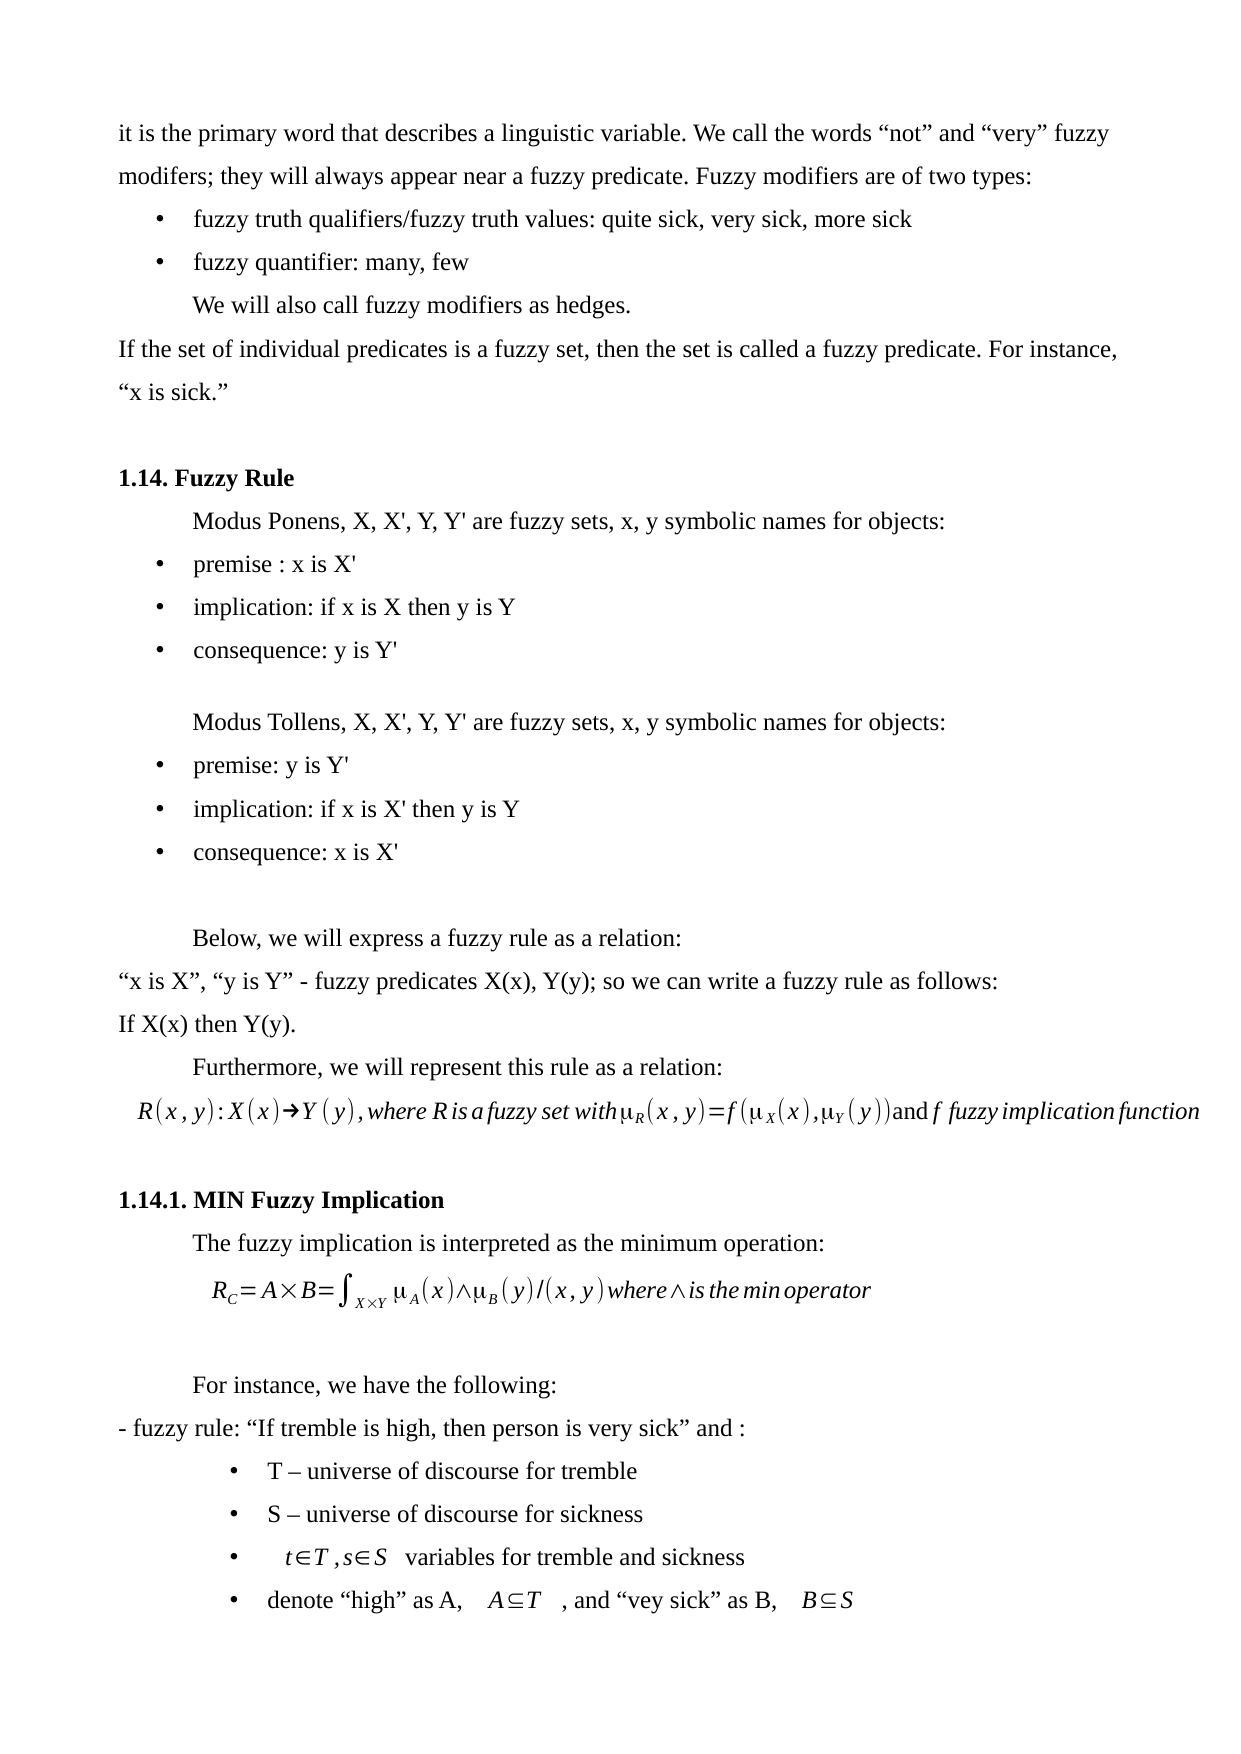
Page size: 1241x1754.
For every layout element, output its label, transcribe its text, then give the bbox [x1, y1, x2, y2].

list implication: if x is X' then y is Y [156, 794, 1122, 822]
text The fuzzy implication is interpreted as the minimum operation: [118, 1228, 1122, 1257]
list variables for tremble and sickness [229, 1542, 1122, 1571]
text For instance, we have the following: [118, 1370, 1122, 1399]
text If X(x) then Y(y). [118, 1009, 1122, 1038]
list fuzzy truth qualifiers/fuzzy truth values: quite sick, very sick, more sick [156, 204, 1122, 233]
text - fuzzy rule: “If tremble is high, then person is very sick” and : [118, 1413, 1122, 1442]
list consequence: y is Y' [156, 636, 1122, 664]
list consequence: x is X' [156, 837, 1122, 866]
list implication: if x is X then y is Y [156, 592, 1122, 621]
list S – universe of discourse for sickness [229, 1499, 1122, 1528]
text Modus Ponens, X, X', Y, Y' are fuzzy sets, x, y symbolic names for objects: [118, 506, 1122, 535]
list premise : x is X' [156, 549, 1122, 578]
text 1.14.1. MIN Fuzzy Implication [118, 1185, 1122, 1214]
text 1.14. Fuzzy Rule [118, 463, 1122, 492]
text Below, we will express a fuzzy rule as a relation: [118, 923, 1122, 952]
text “x is X”, “y is Y” - fuzzy predicates X(x), Y(y); so we can write a fuzzy rule as follows: [118, 966, 1122, 995]
list premise: y is Y' [156, 751, 1122, 779]
text We will also call fuzzy modifiers as hedges. [118, 291, 1122, 319]
text Modus Tollens, X, X', Y, Y' are fuzzy sets, x, y symbolic names for objects: [118, 707, 1122, 736]
text Furthermore, we will represent this rule as a relation: [118, 1052, 1122, 1081]
text If the set of individual predicates is a fuzzy set, then the set is called a fuzzy predicate. For instance, “x is sick.” [118, 334, 1122, 406]
list denote “high” as A, , and “vey sick” as B, [229, 1586, 1122, 1614]
text it is the primary word that describes a linguistic variable. We call the words “not” and “very” fuzzy modifers; they will always appear near a fuzzy predicate. Fuzzy modifiers are of two types: [118, 118, 1122, 190]
list T – universe of discourse for tremble [229, 1456, 1122, 1485]
list fuzzy quantifier: many, few [156, 247, 1122, 276]
